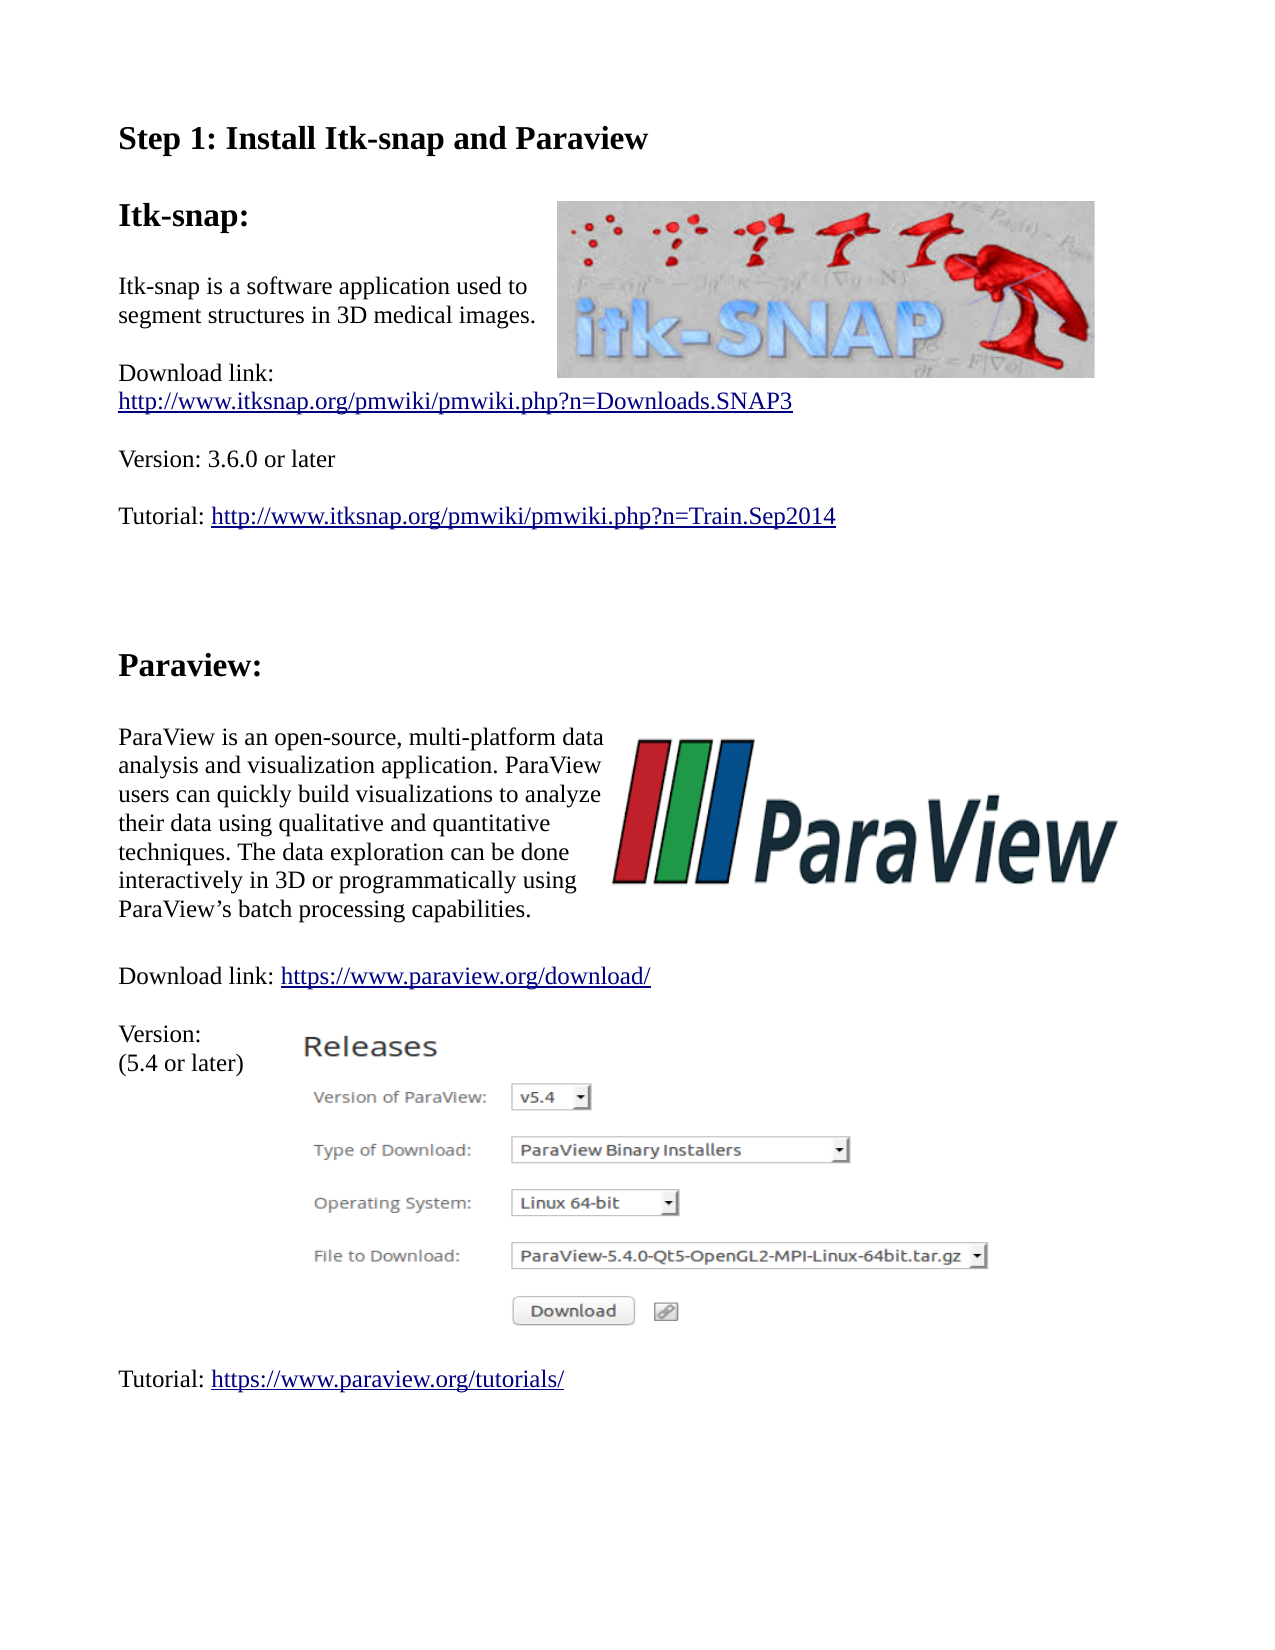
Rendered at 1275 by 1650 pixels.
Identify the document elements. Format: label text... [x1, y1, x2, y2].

text Paraview: [118, 645, 1157, 683]
text Itk-snap: [118, 195, 1157, 233]
text Step 1: Install Itk-snap and Paraview [118, 118, 1157, 156]
text Itk-snap is a software application used to segment structures in 3D medical images. [118, 271, 557, 329]
text (5.4 or later) [118, 1048, 282, 1076]
text Version: [118, 1019, 1157, 1048]
text ParaView is an open-source, multi-platform data analysis and visualization application. ParaView users can quickly build visualizations to analyze their data using qualitative and quantitative techniques. The data exploration can be done interactively in 3D or programmatically using ParaView’s batch processing capabilities. [118, 722, 1157, 923]
text Tutorial: https://www.paraview.org/tutorials/ [118, 1364, 1157, 1393]
text [1015, 1048, 1157, 1076]
text [1095, 271, 1157, 329]
picture [557, 201, 1095, 378]
text Version: 3.6.0 or later [118, 444, 1157, 473]
text Download link: http://www.itksnap.org/pmwiki/pmwiki.php?n=Downloads.SNAP3 [118, 358, 1157, 415]
picture [611, 715, 1118, 909]
picture [282, 1024, 1015, 1335]
text Download link: https://www.paraview.org/download/ [118, 961, 1157, 990]
text Tutorial: http://www.itksnap.org/pmwiki/pmwiki.php?n=Train.Sep2014 [118, 501, 1157, 530]
